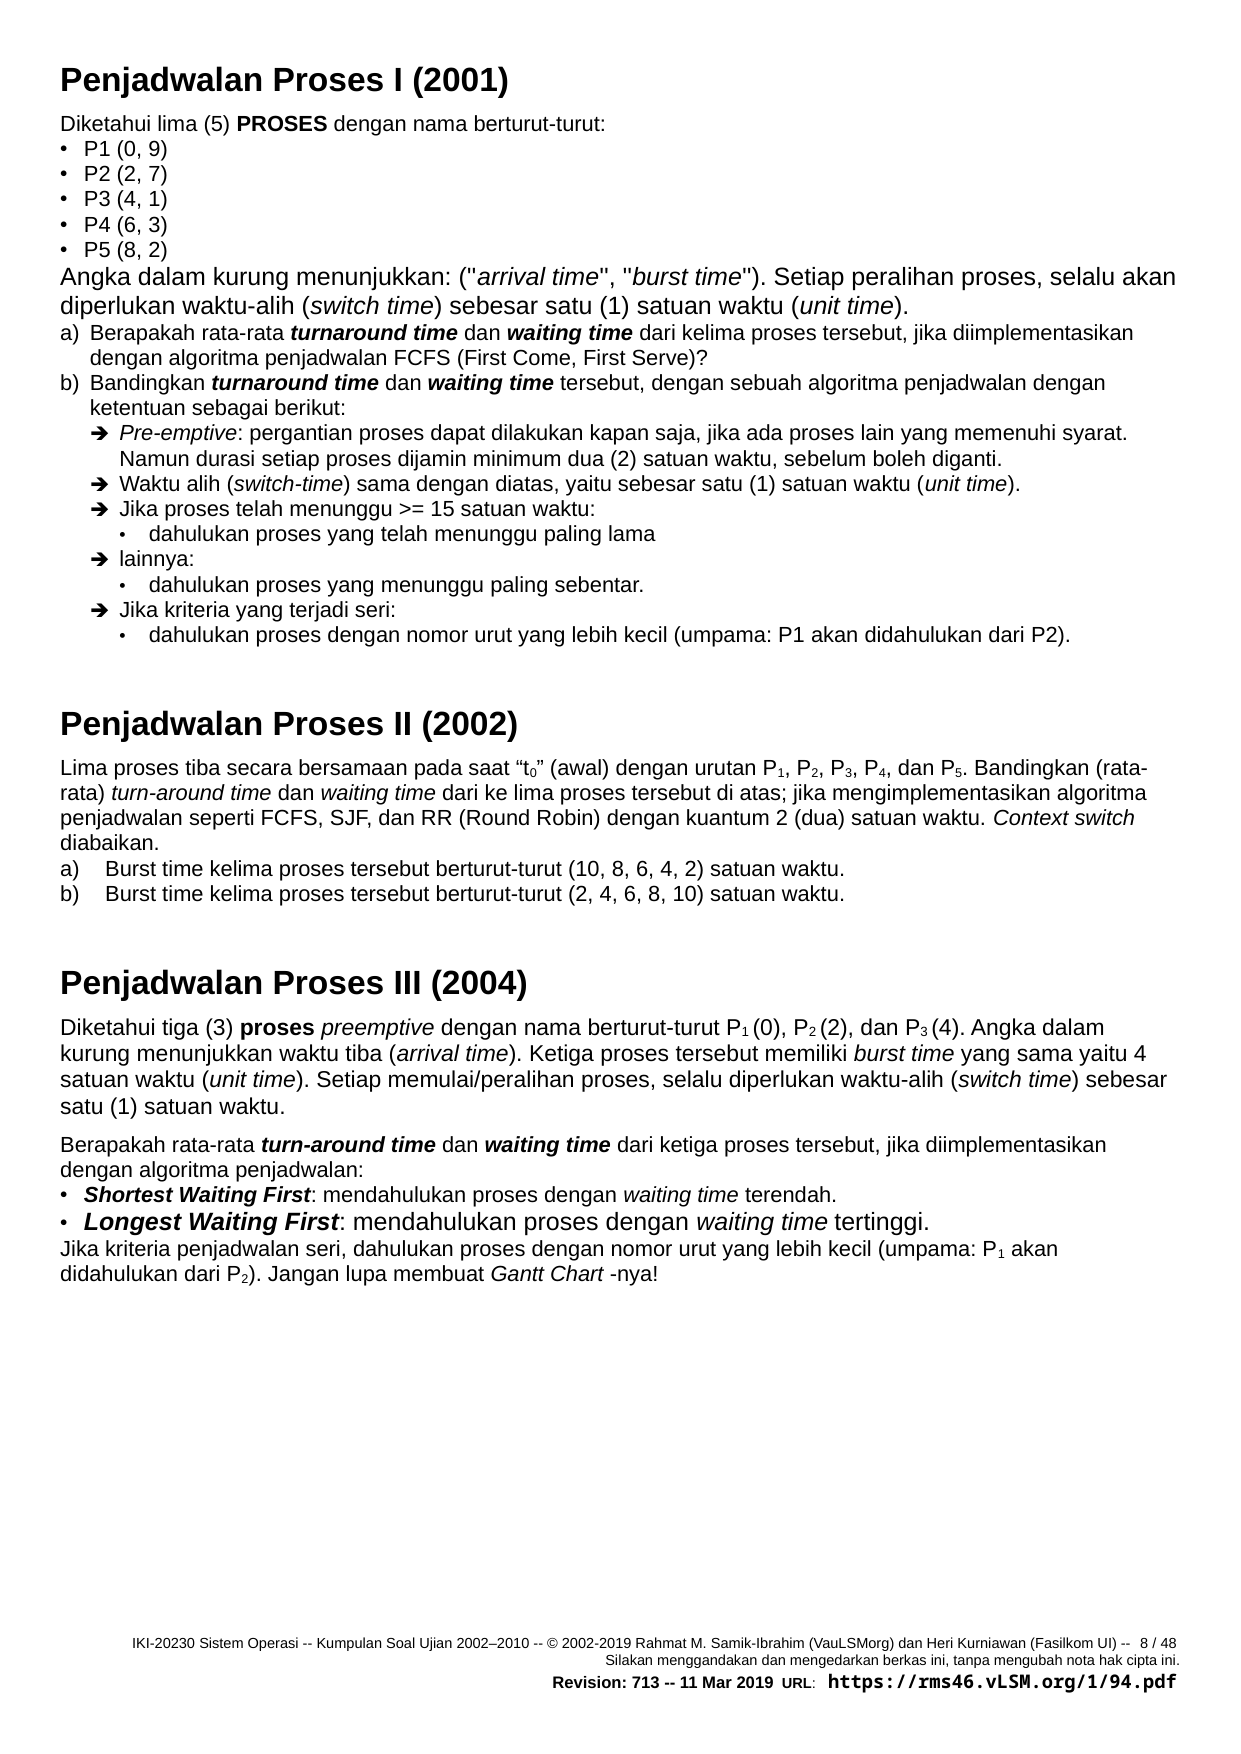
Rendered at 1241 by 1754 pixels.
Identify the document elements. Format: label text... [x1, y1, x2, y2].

subtitle Penjadwalan Proses III (2004) [60, 963, 1181, 1002]
text Diketahui tiga (3) proses preemptive dengan nama berturut-turut P1 (0), P2 (2), dan P3 (4). Angka dalam kurung menunjukkan waktu tiba (arrival time). Ketiga proses tersebut memiliki burst time yang sama yaitu 4 satuan waktu (unit time). Setiap memulai/peralihan proses, selalu diperlukan waktu-alih (switch time) sebesar satu (1) satuan waktu. [60, 1013, 1181, 1119]
list Shortest Waiting First: mendahulukan proses dengan waiting time terendah. [60, 1182, 1181, 1207]
subtitle Penjadwalan Proses I (2001) [60, 60, 1181, 99]
list Longest Waiting First: mendahulukan proses dengan waiting time tertinggi. [60, 1207, 1181, 1236]
list dahulukan proses yang telah menunggu paling lama [119, 521, 1181, 546]
list lainnya: [89, 546, 1181, 571]
list dahulukan proses yang menunggu paling sebentar. [119, 571, 1181, 597]
text Berapakah rata-rata turn-around time dan waiting time dari ketiga proses tersebut, jika diimplementasikan dengan algoritma penjadwalan: [60, 1131, 1181, 1182]
list Bandingkan turnaround time dan waiting time tersebut, dengan sebuah algoritma penjadwalan dengan ketentuan sebagai berikut: [60, 370, 1181, 420]
list P1 (0, 9) [60, 136, 1181, 161]
text Jika kriteria penjadwalan seri, dahulukan proses dengan nomor urut yang lebih kecil (umpama: P1 akan didahulukan dari P2). Jangan lupa membuat Gantt Chart -nya! [60, 1236, 1181, 1286]
list Jika proses telah menunggu >= 15 satuan waktu: [89, 496, 1181, 521]
list P3 (4, 1) [60, 186, 1181, 211]
list Berapakah rata-rata turnaround time dan waiting time dari kelima proses tersebut, jika diimplementasikan dengan algoritma penjadwalan FCFS (First Come, First Serve)? [60, 319, 1181, 370]
list dahulukan proses dengan nomor urut yang lebih kecil (umpama: P1 akan didahulukan dari P2). [119, 622, 1181, 647]
subtitle Penjadwalan Proses II (2002) [60, 704, 1181, 743]
list P2 (2, 7) [60, 161, 1181, 186]
list Burst time kelima proses tersebut berturut-turut (10, 8, 6, 4, 2) satuan waktu. [60, 856, 1181, 881]
list P4 (6, 3) [60, 211, 1181, 237]
text Diketahui lima (5) PROSES dengan nama berturut-turut: [60, 111, 1181, 136]
list Jika kriteria yang terjadi seri: [89, 597, 1181, 622]
list P5 (8, 2) [60, 237, 1181, 262]
text Lima proses tiba secara bersamaan pada saat “t0” (awal) dengan urutan P1, P2, P3, P4, dan P5. Bandingkan (rata-rata) turn-around time dan waiting time dari ke lima proses tersebut di atas; jika mengimplementasikan algoritma penjadwalan seperti FCFS, SJF, dan RR (Round Robin) dengan kuantum 2 (dua) satuan waktu. Context switch diabaikan. [60, 755, 1181, 856]
list Pre-emptive: pergantian proses dapat dilakukan kapan saja, jika ada proses lain yang memenuhi syarat. Namun durasi setiap proses dijamin minimum dua (2) satuan waktu, sebelum boleh diganti. [89, 420, 1181, 471]
text Angka dalam kurung menunjukkan: (''arrival time'', ''burst time''). Setiap peralihan proses, selalu akan diperlukan waktu-alih (switch time) sebesar satu (1) satuan waktu (unit time). [60, 262, 1181, 319]
list Waktu alih (switch-time) sama dengan diatas, yaitu sebesar satu (1) satuan waktu (unit time). [89, 471, 1181, 496]
list Burst time kelima proses tersebut berturut-turut (2, 4, 6, 8, 10) satuan waktu. [60, 881, 1181, 906]
